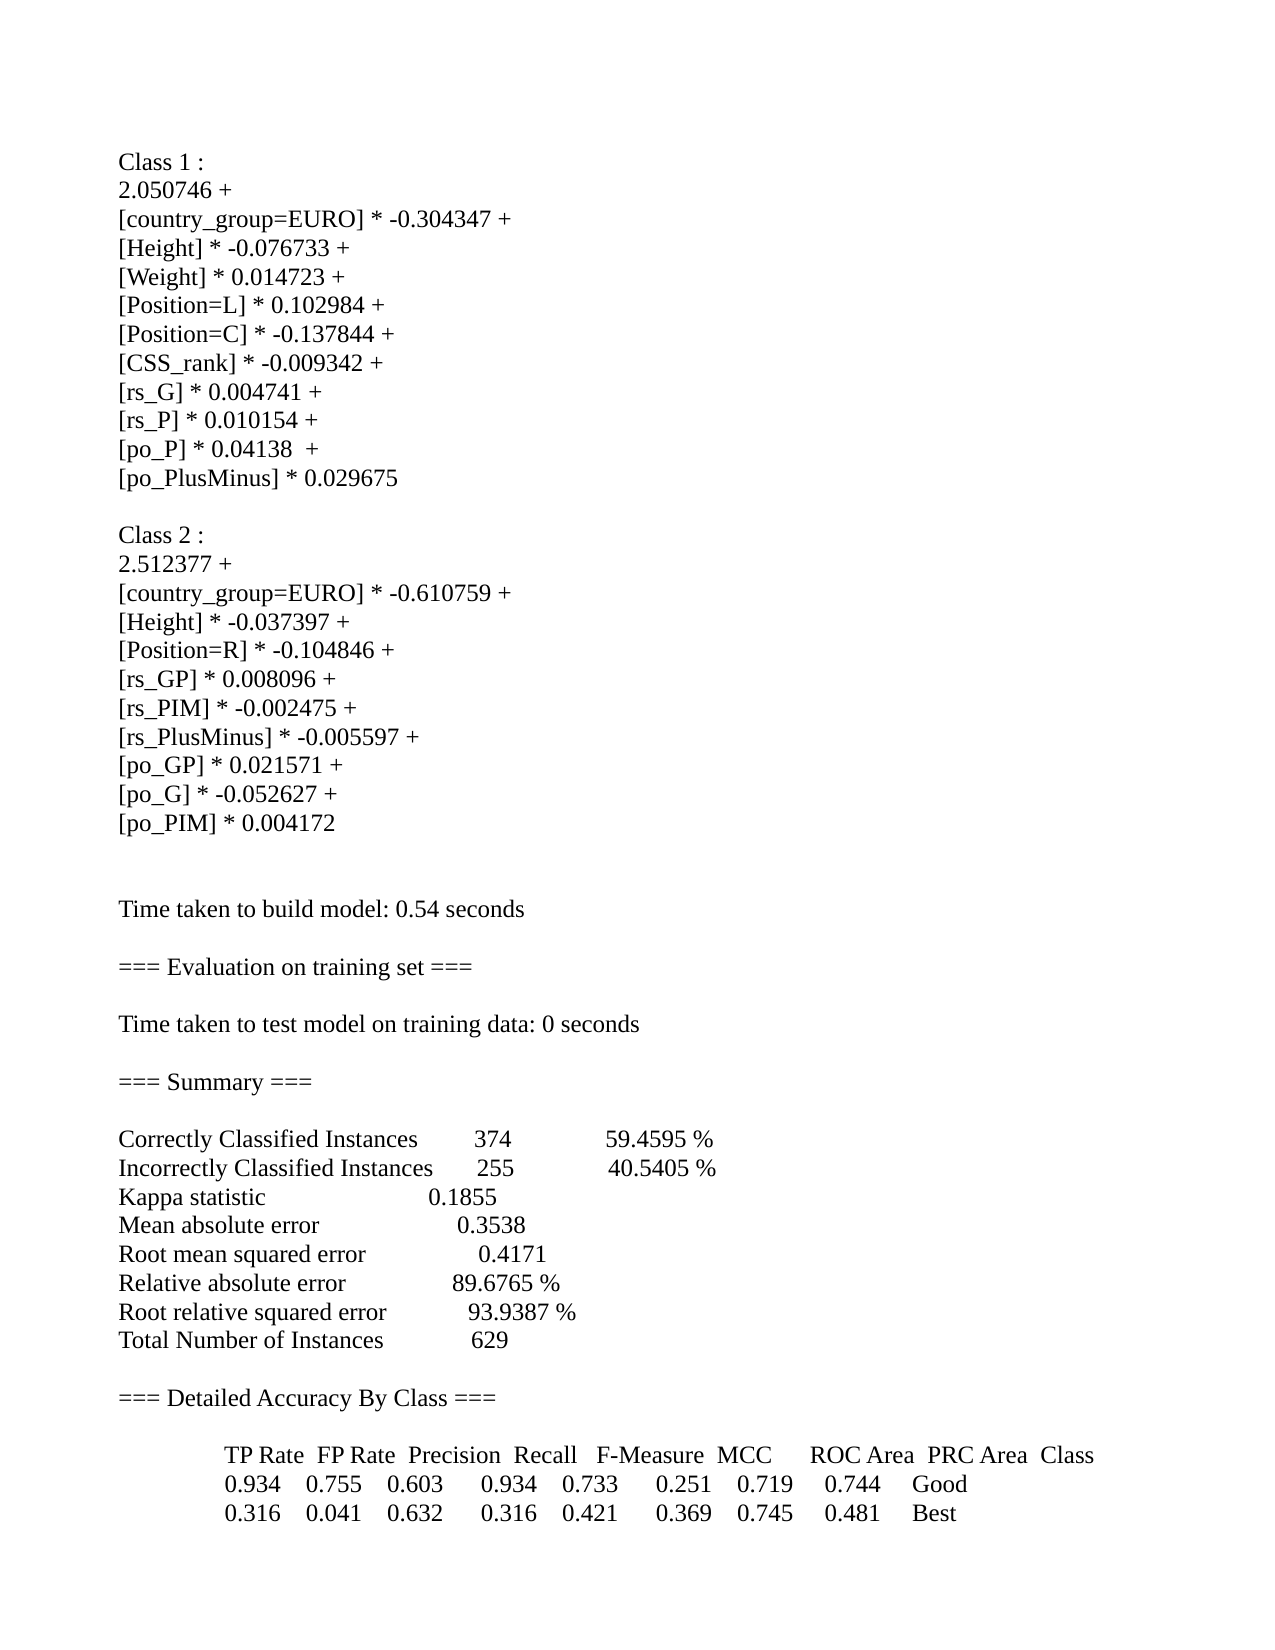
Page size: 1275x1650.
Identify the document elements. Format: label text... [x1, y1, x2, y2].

text [rs_P] * 0.010154 + [118, 406, 1157, 434]
text Kappa statistic 0.1855 [118, 1182, 1157, 1211]
text Root mean squared error 0.4171 [118, 1239, 1157, 1268]
text [rs_GP] * 0.008096 + [118, 664, 1157, 693]
text [CSS_rank] * -0.009342 + [118, 348, 1157, 377]
text [po_G] * -0.052627 + [118, 779, 1157, 808]
text === Summary === [118, 1067, 1157, 1096]
text Mean absolute error 0.3538 [118, 1211, 1157, 1239]
text 0.316 0.041 0.632 0.316 0.421 0.369 0.745 0.481 Best [118, 1498, 1157, 1527]
text [po_P] * 0.04138 + [118, 434, 1157, 463]
text 0.934 0.755 0.603 0.934 0.733 0.251 0.719 0.744 Good [118, 1469, 1157, 1498]
text [Position=C] * -0.137844 + [118, 319, 1157, 348]
text 2.050746 + [118, 176, 1157, 204]
text Time taken to test model on training data: 0 seconds [118, 1009, 1157, 1038]
text Total Number of Instances 629 [118, 1326, 1157, 1354]
text Class 2 : [118, 521, 1157, 549]
text [Weight] * 0.014723 + [118, 262, 1157, 291]
text [po_PIM] * 0.004172 [118, 808, 1157, 837]
text Incorrectly Classified Instances 255 40.5405 % [118, 1153, 1157, 1182]
text Relative absolute error 89.6765 % [118, 1268, 1157, 1297]
text === Evaluation on training set === [118, 952, 1157, 981]
text Root relative squared error 93.9387 % [118, 1297, 1157, 1326]
text [Position=L] * 0.102984 + [118, 291, 1157, 319]
text [rs_PlusMinus] * -0.005597 + [118, 722, 1157, 751]
text [Height] * -0.037397 + [118, 607, 1157, 636]
text Time taken to build model: 0.54 seconds [118, 894, 1157, 923]
text [rs_PIM] * -0.002475 + [118, 693, 1157, 722]
text [Height] * -0.076733 + [118, 233, 1157, 262]
text [country_group=EURO] * -0.610759 + [118, 578, 1157, 607]
text [po_PlusMinus] * 0.029675 [118, 463, 1157, 492]
text === Detailed Accuracy By Class === [118, 1383, 1157, 1412]
text Correctly Classified Instances 374 59.4595 % [118, 1124, 1157, 1153]
text 2.512377 + [118, 549, 1157, 578]
text [Position=R] * -0.104846 + [118, 636, 1157, 664]
text Class 1 : [118, 147, 1157, 176]
text [country_group=EURO] * -0.304347 + [118, 204, 1157, 233]
text TP Rate FP Rate Precision Recall F-Measure MCC ROC Area PRC Area Class [118, 1441, 1157, 1469]
text [po_GP] * 0.021571 + [118, 751, 1157, 779]
text [rs_G] * 0.004741 + [118, 377, 1157, 406]
